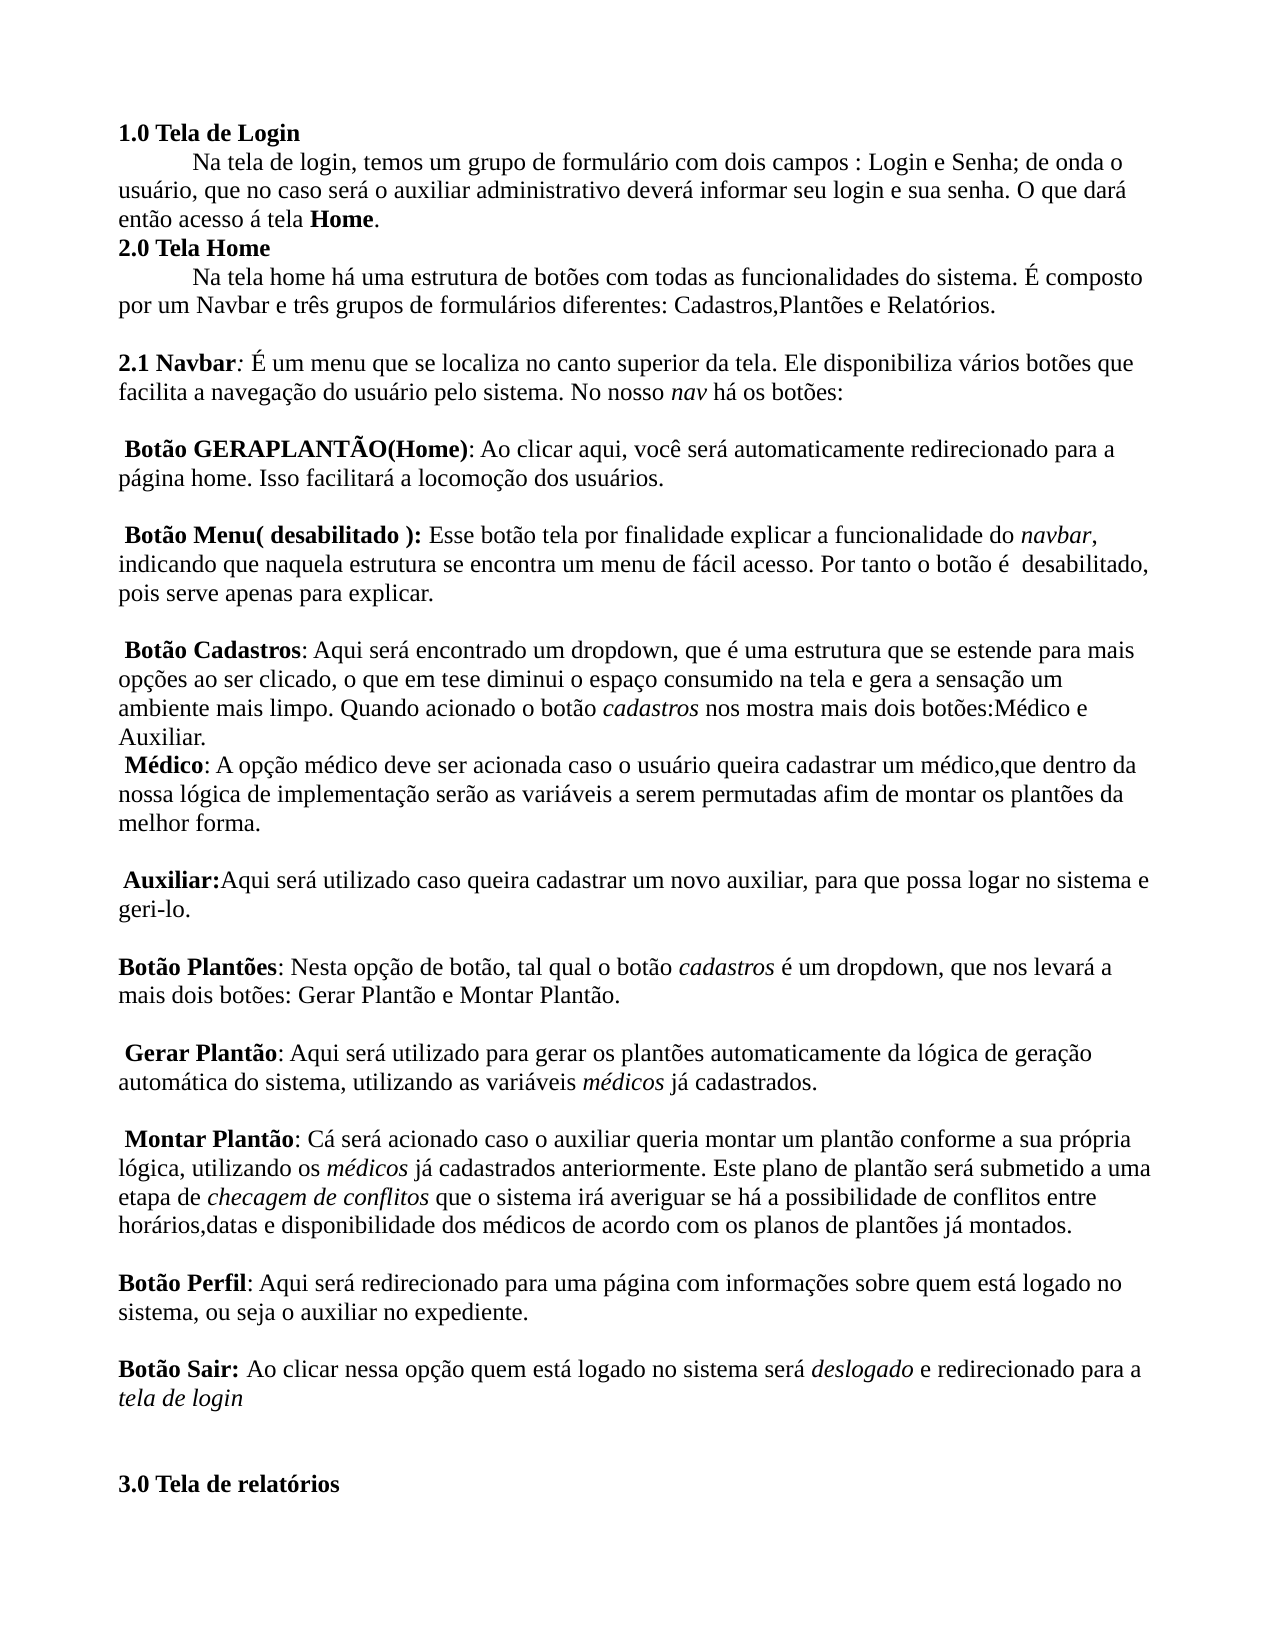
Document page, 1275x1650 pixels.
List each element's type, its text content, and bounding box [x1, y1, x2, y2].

text Na tela home há uma estrutura de botões com todas as funcionalidades do sistema. É composto por um Navbar e três grupos de formulários diferentes: Cadastros,Plantões e Relatórios. [118, 262, 1157, 319]
text Médico: A opção médico deve ser acionada caso o usuário queira cadastrar um médico,que dentro da nossa lógica de implementação serão as variáveis a serem permutadas afim de montar os plantões da melhor forma. [118, 751, 1157, 837]
text Gerar Plantão: Aqui será utilizado para gerar os plantões automaticamente da lógica de geração automática do sistema, utilizando as variáveis médicos já cadastrados. [118, 1038, 1157, 1096]
text Botão Plantões: Nesta opção de botão, tal qual o botão cadastros é um dropdown, que nos levará a mais dois botões: Gerar Plantão e Montar Plantão. [118, 952, 1157, 1009]
text Auxiliar:Aqui será utilizado caso queira cadastrar um novo auxiliar, para que possa logar no sistema e geri-lo. [118, 866, 1157, 923]
text Botão Menu( desabilitado ): Esse botão tela por finalidade explicar a funcionalidade do navbar, indicando que naquela estrutura se encontra um menu de fácil acesso. Por tanto o botão é desabilitado, pois serve apenas para explicar. [118, 521, 1157, 607]
text Botão GERAPLANTÃO(Home): Ao clicar aqui, você será automaticamente redirecionado para a página home. Isso facilitará a locomoção dos usuários. [118, 434, 1157, 492]
text 2.1 Navbar: É um menu que se localiza no canto superior da tela. Ele disponibiliza vários botões que facilita a navegação do usuário pelo sistema. No nosso nav há os botões: [118, 348, 1157, 406]
text 2.0 Tela Home [118, 233, 1157, 262]
text Na tela de login, temos um grupo de formulário com dois campos : Login e Senha; de onda o usuário, que no caso será o auxiliar administrativo deverá informar seu login e sua senha. O que dará então acesso á tela Home. [118, 147, 1157, 233]
text Botão Cadastros: Aqui será encontrado um dropdown, que é uma estrutura que se estende para mais opções ao ser clicado, o que em tese diminui o espaço consumido na tela e gera a sensação um ambiente mais limpo. Quando acionado o botão cadastros nos mostra mais dois botões:Médico e Auxiliar. [118, 636, 1157, 751]
text Botão Perfil: Aqui será redirecionado para uma página com informações sobre quem está logado no sistema, ou seja o auxiliar no expediente. [118, 1268, 1157, 1326]
text 3.0 Tela de relatórios [118, 1469, 1157, 1498]
text 1.0 Tela de Login [118, 118, 1157, 147]
text Botão Sair: Ao clicar nessa opção quem está logado no sistema será deslogado e redirecionado para a tela de login [118, 1354, 1157, 1412]
text Montar Plantão: Cá será acionado caso o auxiliar queria montar um plantão conforme a sua própria lógica, utilizando os médicos já cadastrados anteriormente. Este plano de plantão será submetido a uma etapa de checagem de conflitos que o sistema irá averiguar se há a possibilidade de conflitos entre horários,datas e disponibilidade dos médicos de acordo com os planos de plantões já montados. [118, 1124, 1157, 1239]
